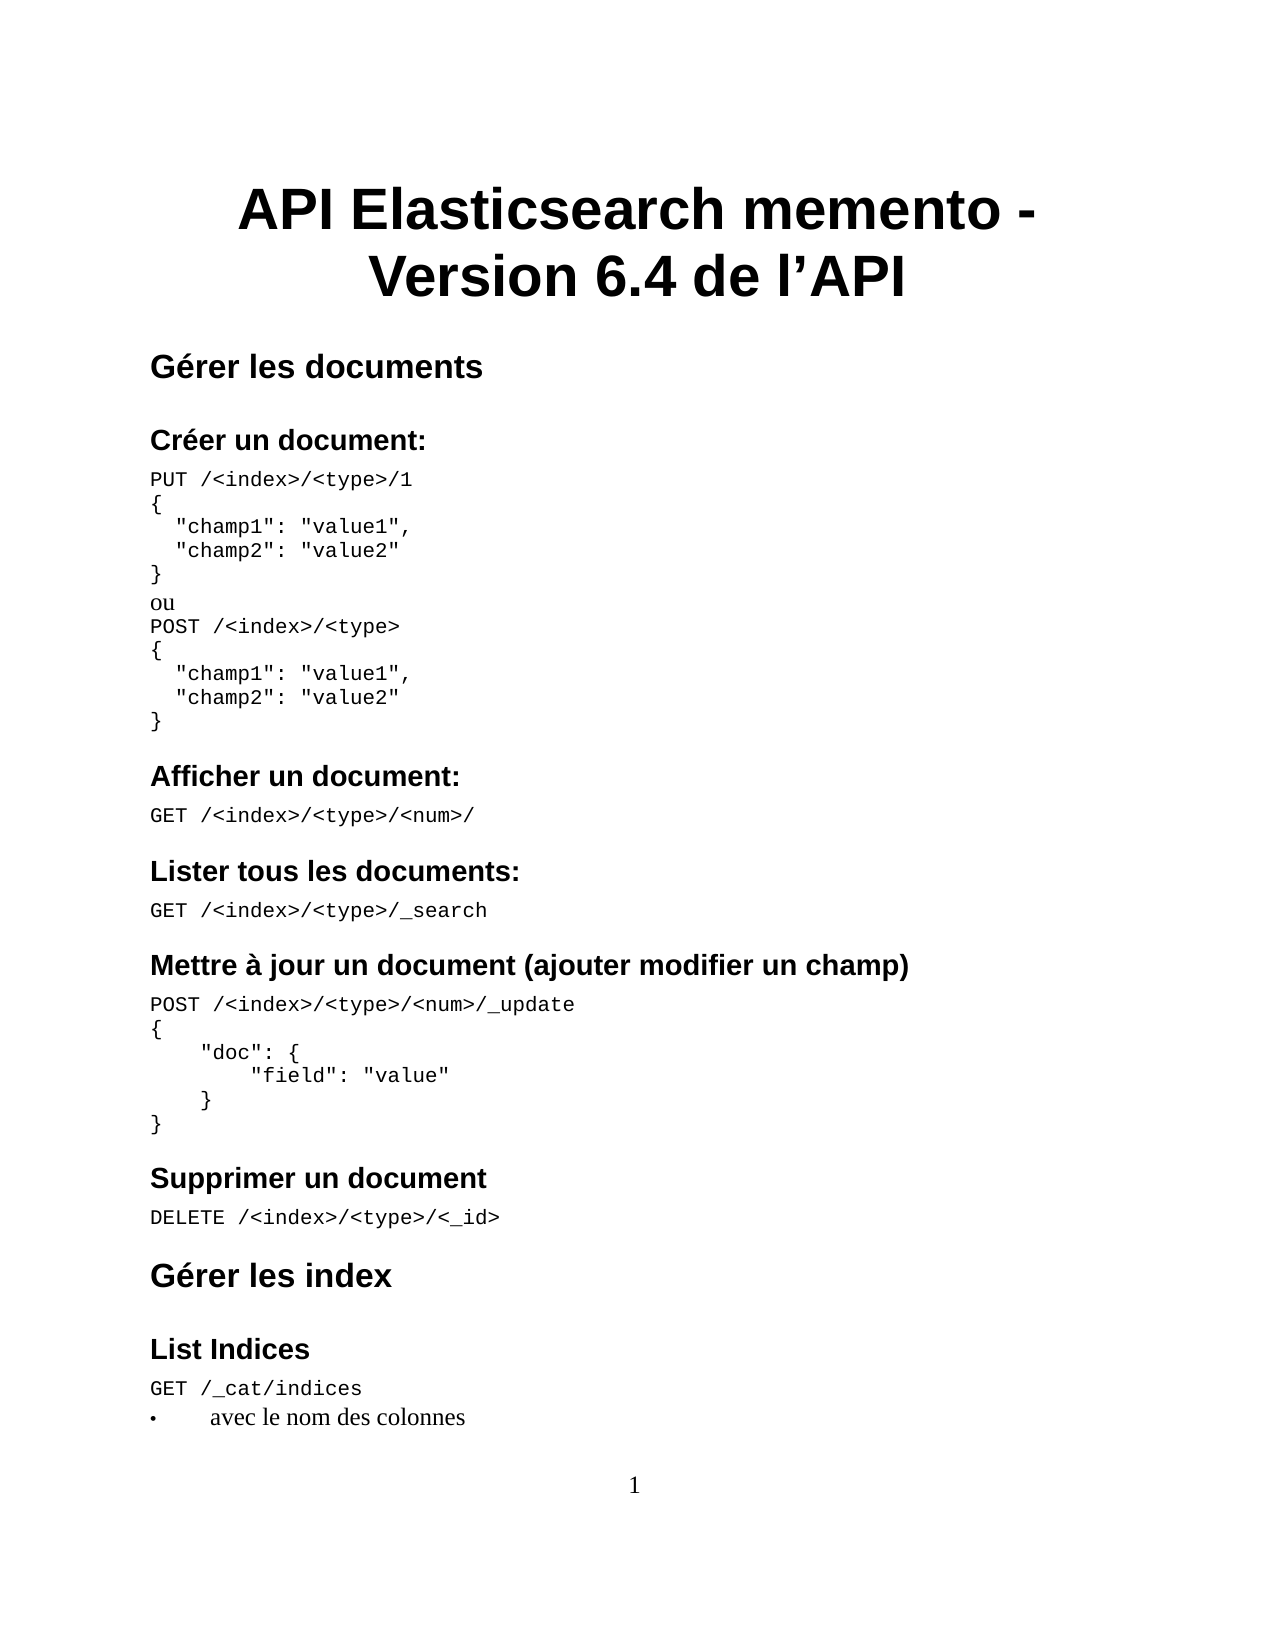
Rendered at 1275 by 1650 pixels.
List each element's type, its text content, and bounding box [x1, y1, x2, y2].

text DELETE /<index>/<type>/<_id> [150, 1207, 1125, 1231]
text "champ1": "value1", [150, 516, 1125, 540]
list avec le nom des colonnes [150, 1402, 1125, 1431]
text GET /<index>/<type>/<num>/ [150, 805, 1125, 829]
text "field": "value" [150, 1065, 1125, 1089]
text PUT /<index>/<type>/1 [150, 469, 1125, 492]
text { [150, 1018, 1125, 1042]
text "champ2": "value2" [150, 687, 1125, 710]
subtitle Supprimer un document [150, 1161, 1125, 1195]
title API Elasticsearch memento - Version 6.4 de l’API [150, 175, 1125, 309]
subtitle Lister tous les documents: [150, 854, 1125, 887]
subtitle List Indices [150, 1332, 1125, 1366]
text } [150, 710, 1125, 734]
text GET /_cat/indices [150, 1378, 1125, 1402]
subtitle Gérer les documents [150, 347, 1125, 385]
text "doc": { [150, 1042, 1125, 1065]
text GET /<index>/<type>/_search [150, 900, 1125, 923]
text POST /<index>/<type>/<num>/_update [150, 994, 1125, 1018]
text } [150, 563, 1125, 587]
subtitle Mettre à jour un document (ajouter modifier un champ) [150, 948, 1125, 982]
text ou [150, 587, 1125, 616]
subtitle Gérer les index [150, 1256, 1125, 1295]
text } [150, 1089, 1125, 1113]
text { [150, 639, 1125, 663]
text } [150, 1113, 1125, 1136]
subtitle Créer un document: [150, 423, 1125, 456]
text "champ1": "value1", [150, 663, 1125, 687]
text { [150, 492, 1125, 516]
subtitle Afficher un document: [150, 759, 1125, 793]
text POST /<index>/<type> [150, 616, 1125, 639]
text "champ2": "value2" [150, 540, 1125, 563]
